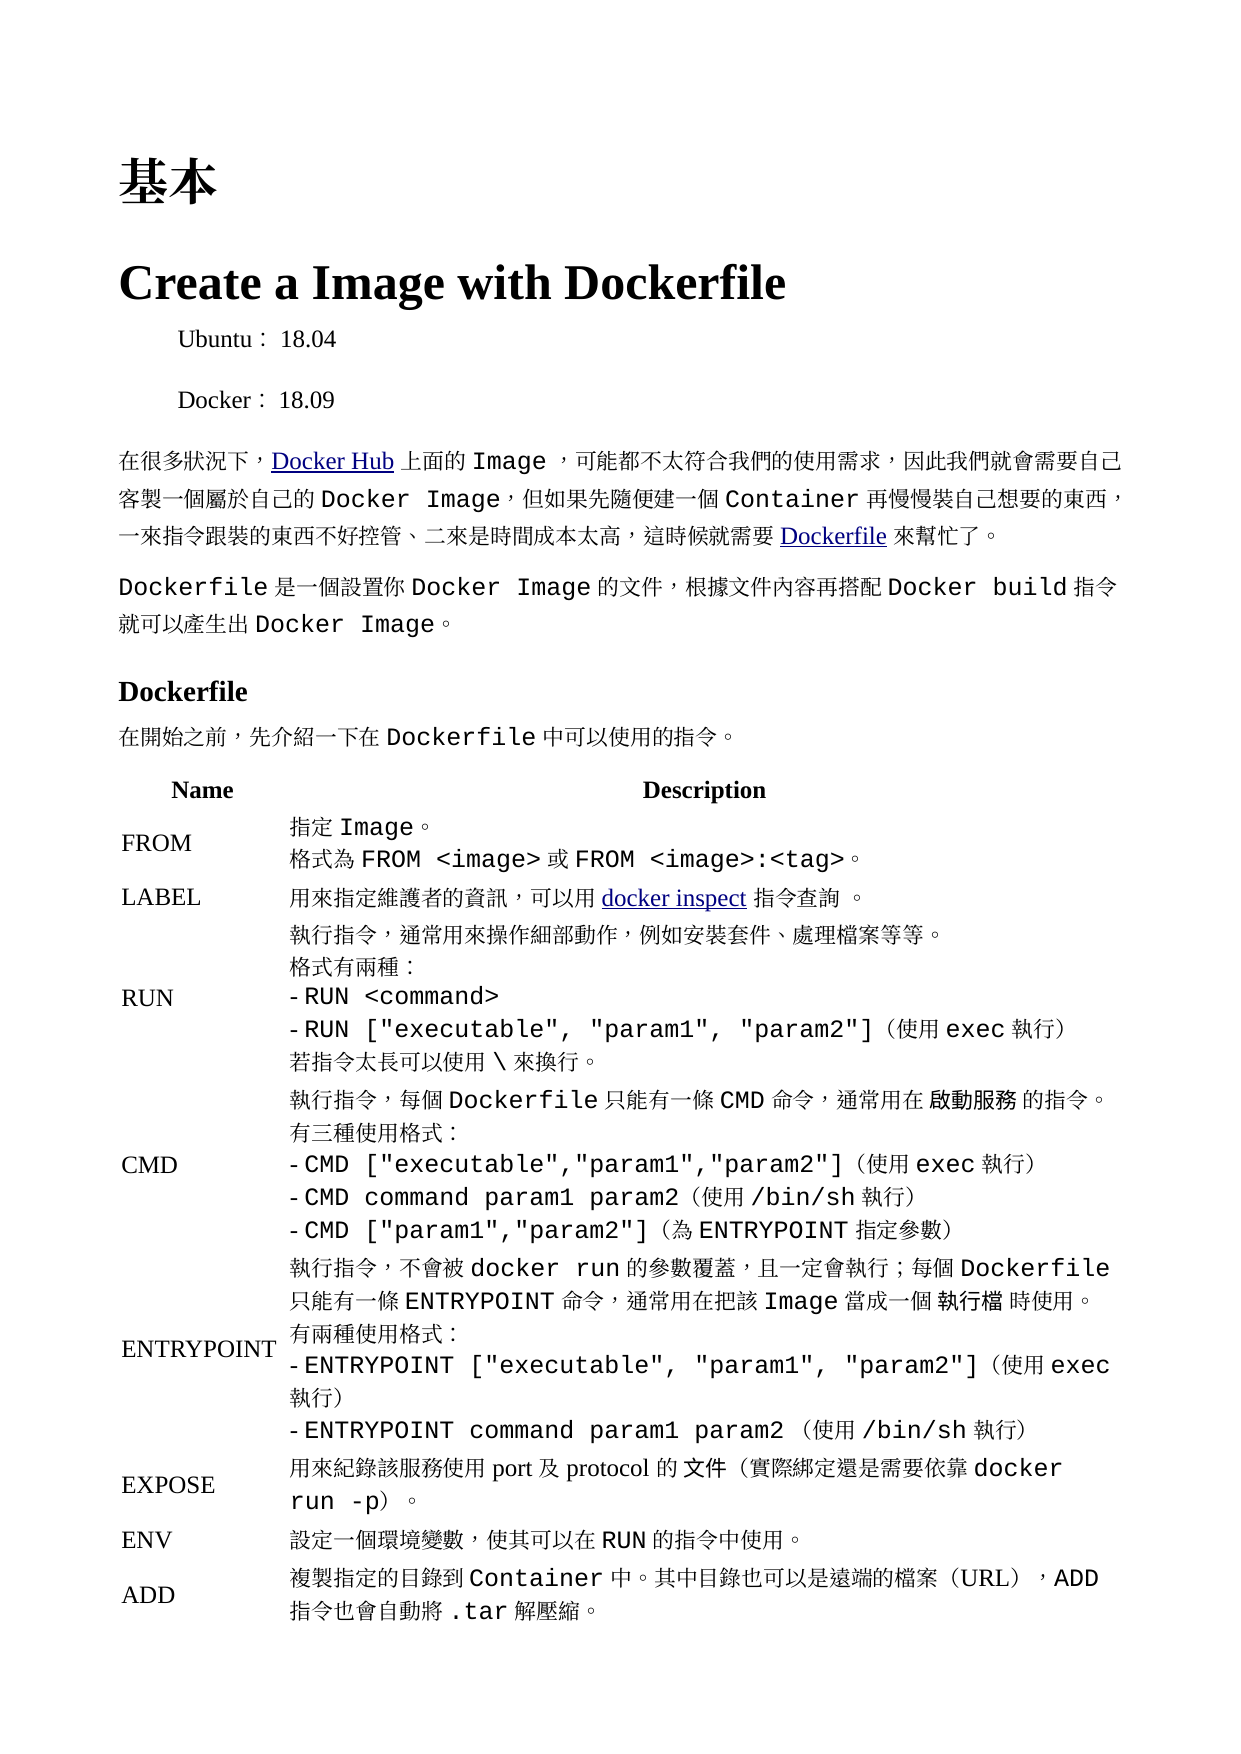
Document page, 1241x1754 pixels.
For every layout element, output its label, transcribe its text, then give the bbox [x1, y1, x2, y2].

subtitle Dockerfile [118, 674, 1122, 708]
table_cell 執行指令，每個 Dockerfile 只能有一條 CMD 命令，通常用在 啟動服務 的指令。有三種使用格式： - CMD ["executable","param1","param2"]（使用 exec 執行） - CMD command param1 param2（使用 /bin/sh 執行） - CMD ["param1","param2"]（為 ENTRYPOINT 指定參數） [287, 1080, 1122, 1249]
table_cell 設定一個環境變數，使其可以在 RUN 的指令中使用。 [287, 1520, 1122, 1558]
table_cell RUN [118, 915, 287, 1080]
text 在很多狀況下，Docker Hub 上面的 Image ，可能都不太符合我們的使用需求，因此我們就會需要自己客製一個屬於自己的 Docker Image，但如果先隨便建一個 Container 再慢慢裝自己想要的東西，一來指令跟裝的東西不好控管、二來是時間成本太高，這時候就需要 Dockerfile 來幫忙了。 [118, 444, 1122, 551]
table_cell CMD [118, 1080, 287, 1249]
text Docker： 18.09 [177, 383, 1063, 415]
text 在開始之前，先介紹一下在 Dockerfile 中可以使用的指令。 [118, 720, 1122, 753]
table_cell FROM [118, 807, 287, 878]
table_cell 用來指定維護者的資訊，可以用 docker inspect 指令查詢 。 [287, 878, 1122, 915]
table_cell EXPOSE [118, 1449, 287, 1520]
table_header Name [118, 772, 287, 807]
table_cell ADD [118, 1559, 287, 1630]
table_cell 執行指令，通常用來操作細部動作，例如安裝套件、處理檔案等等。 格式有兩種： - RUN <command> - RUN ["executable", "param1", "param2"]（使用 exec 執行） 若指令太長可以使用 \ 來換行。 [287, 915, 1122, 1080]
table_cell ENV [118, 1520, 287, 1558]
text Dockerfile 是一個設置你 Docker Image 的文件，根據文件內容再搭配 Docker build 指令就可以產生出 Docker Image。 [118, 570, 1122, 640]
table_cell 複製指定的目錄到Container 中。其中目錄也可以是遠端的檔案（URL），ADD 指令也會自動將 .tar 解壓縮。 [287, 1559, 1122, 1630]
table_cell 用來紀錄該服務使用 port 及 protocol 的 文件（實際綁定還是需要依靠 docker run -p）。 [287, 1449, 1122, 1520]
table_cell ENTRYPOINT [118, 1249, 287, 1448]
subtitle 基本 [118, 143, 1122, 215]
table_cell 指定 Image。 格式為 FROM <image> 或 FROM <image>:<tag>。 [287, 807, 1122, 878]
text Ubuntu： 18.04 [177, 322, 1063, 354]
table_cell 執行指令，不會被 docker run 的參數覆蓋，且一定會執行；每個 Dockerfile 只能有一條 ENTRYPOINT 命令，通常用在把該 Image 當成一個 執行檔 時使用。 有兩種使用格式： - ENTRYPOINT ["executable", "param1", "param2"]（使用 exec 執行） - ENTRYPOINT command param1 param2 （使用 /bin/sh 執行） [287, 1249, 1122, 1448]
subtitle Create a Image with Dockerfile [118, 252, 1122, 310]
table_header Description [287, 772, 1122, 807]
table_cell LABEL [118, 878, 287, 915]
